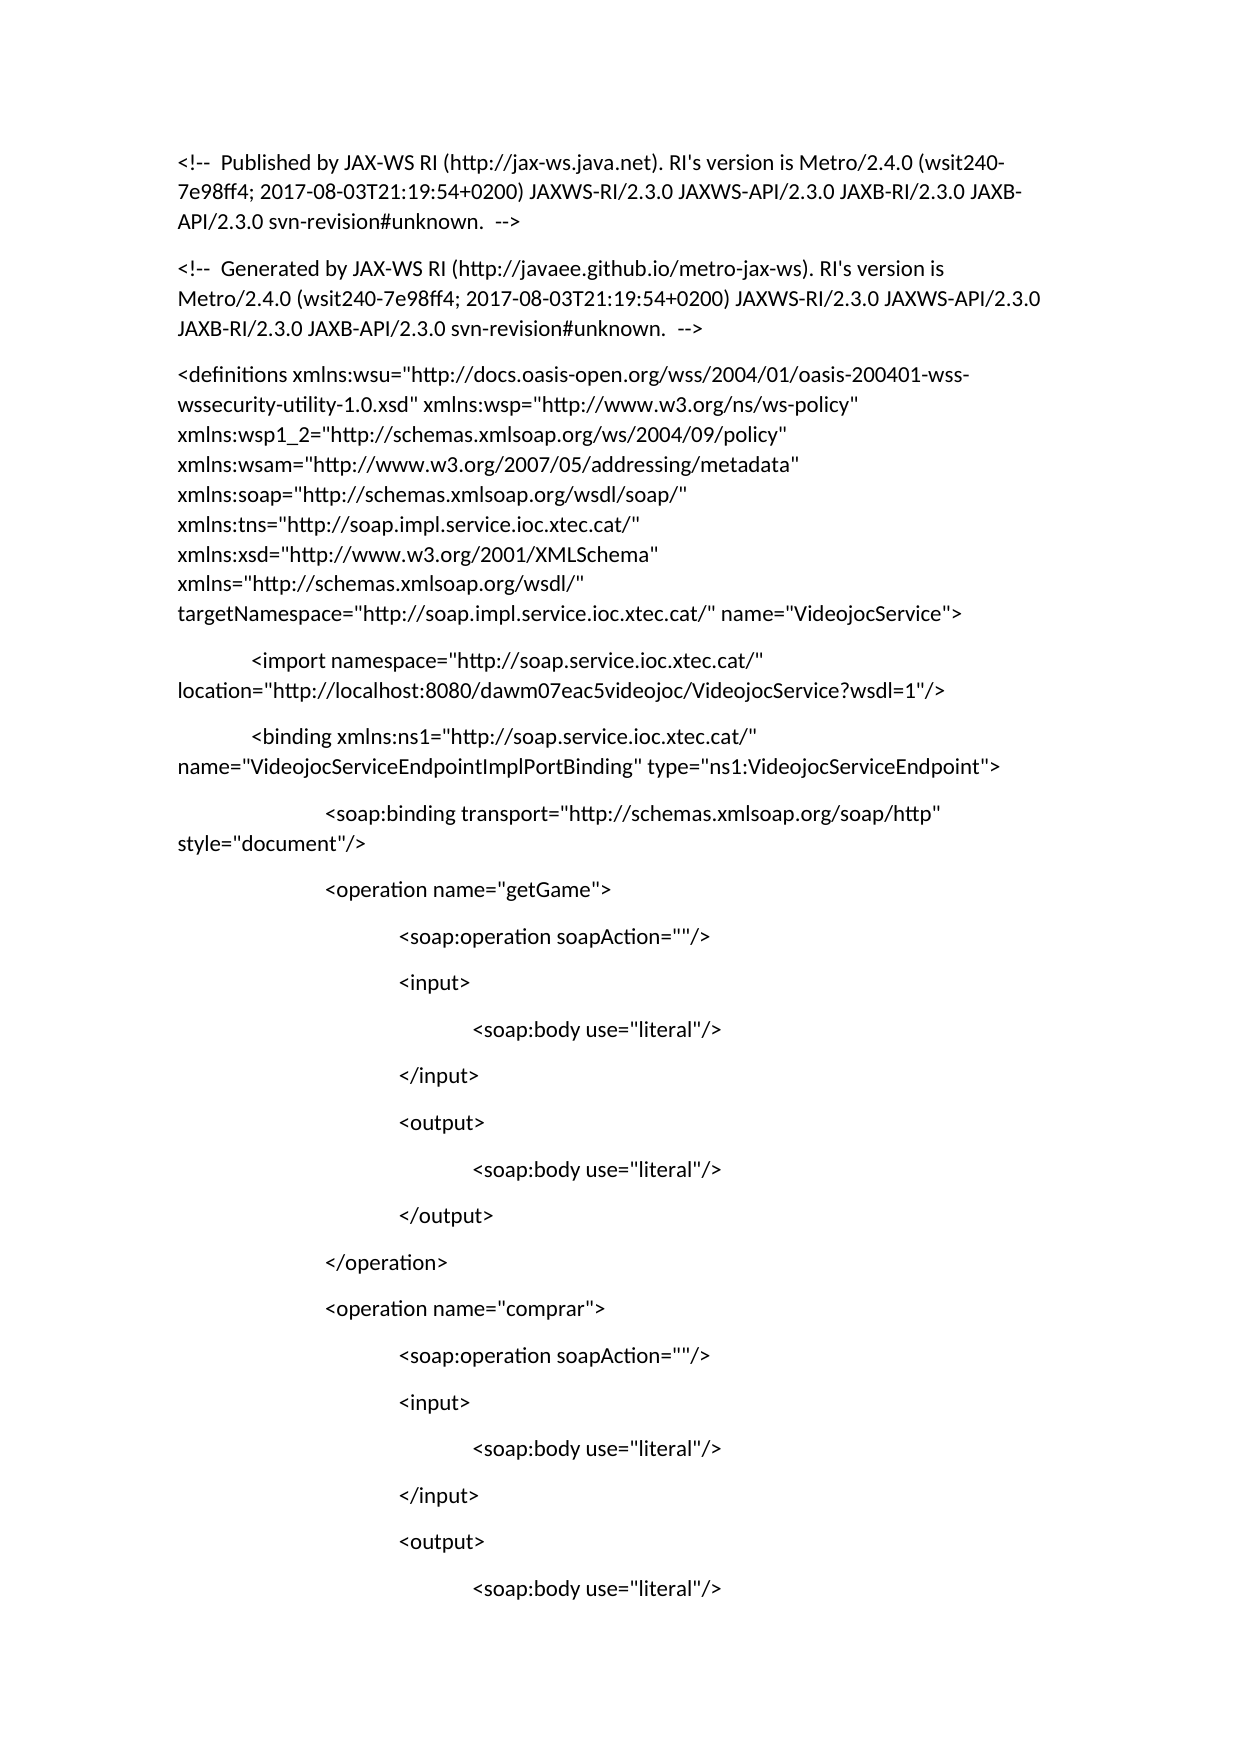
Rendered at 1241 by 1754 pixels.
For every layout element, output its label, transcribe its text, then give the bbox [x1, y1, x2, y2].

text <!-- Published by JAX-WS RI (http://jax-ws.java.net). RI's version is Metro/2.4.0 (wsit240-7e98ff4; 2017-08-03T21:19:54+0200) JAXWS-RI/2.3.0 JAXWS-API/2.3.0 JAXB-RI/2.3.0 JAXB-API/2.3.0 svn-revision#unknown. --> [177, 148, 1063, 235]
text <import namespace="http://soap.service.ioc.xtec.cat/" location="http://localhost:8080/dawm07eac5videojoc/VideojocService?wsdl=1"/> [177, 646, 1063, 704]
text <output> [177, 1108, 1063, 1136]
text </operation> [177, 1248, 1063, 1276]
text <!-- Generated by JAX-WS RI (http://javaee.github.io/metro-jax-ws). RI's version is Metro/2.4.0 (wsit240-7e98ff4; 2017-08-03T21:19:54+0200) JAXWS-RI/2.3.0 JAXWS-API/2.3.0 JAXB-RI/2.3.0 JAXB-API/2.3.0 svn-revision#unknown. --> [177, 254, 1063, 342]
text </output> [177, 1201, 1063, 1229]
text <input> [177, 968, 1063, 997]
text <soap:body use="literal"/> [177, 1574, 1063, 1602]
text <output> [177, 1527, 1063, 1555]
text <soap:body use="literal"/> [177, 1015, 1063, 1043]
text <definitions xmlns:wsu="http://docs.oasis-open.org/wss/2004/01/oasis-200401-wss-wssecurity-utility-1.0.xsd" xmlns:wsp="http://www.w3.org/ns/ws-policy" xmlns:wsp1_2="http://schemas.xmlsoap.org/ws/2004/09/policy" xmlns:wsam="http://www.w3.org/2007/05/addressing/metadata" xmlns:soap="http://schemas.xmlsoap.org/wsdl/soap/" xmlns:tns="http://soap.impl.service.ioc.xtec.cat/" xmlns:xsd="http://www.w3.org/2001/XMLSchema" xmlns="http://schemas.xmlsoap.org/wsdl/" targetNamespace="http://soap.impl.service.ioc.xtec.cat/" name="VideojocService"> [177, 360, 1063, 627]
text <soap:binding transport="http://schemas.xmlsoap.org/soap/http" style="document"/> [177, 799, 1063, 857]
text <binding xmlns:ns1="http://soap.service.ioc.xtec.cat/" name="VideojocServiceEndpointImplPortBinding" type="ns1:VideojocServiceEndpoint"> [177, 722, 1063, 780]
text <soap:body use="literal"/> [177, 1155, 1063, 1183]
text </input> [177, 1062, 1063, 1090]
text <soap:body use="literal"/> [177, 1434, 1063, 1462]
text <operation name="comprar"> [177, 1294, 1063, 1322]
text <operation name="getGame"> [177, 875, 1063, 903]
text </input> [177, 1481, 1063, 1509]
text <soap:operation soapAction=""/> [177, 922, 1063, 950]
text <soap:operation soapAction=""/> [177, 1341, 1063, 1369]
text <input> [177, 1388, 1063, 1416]
